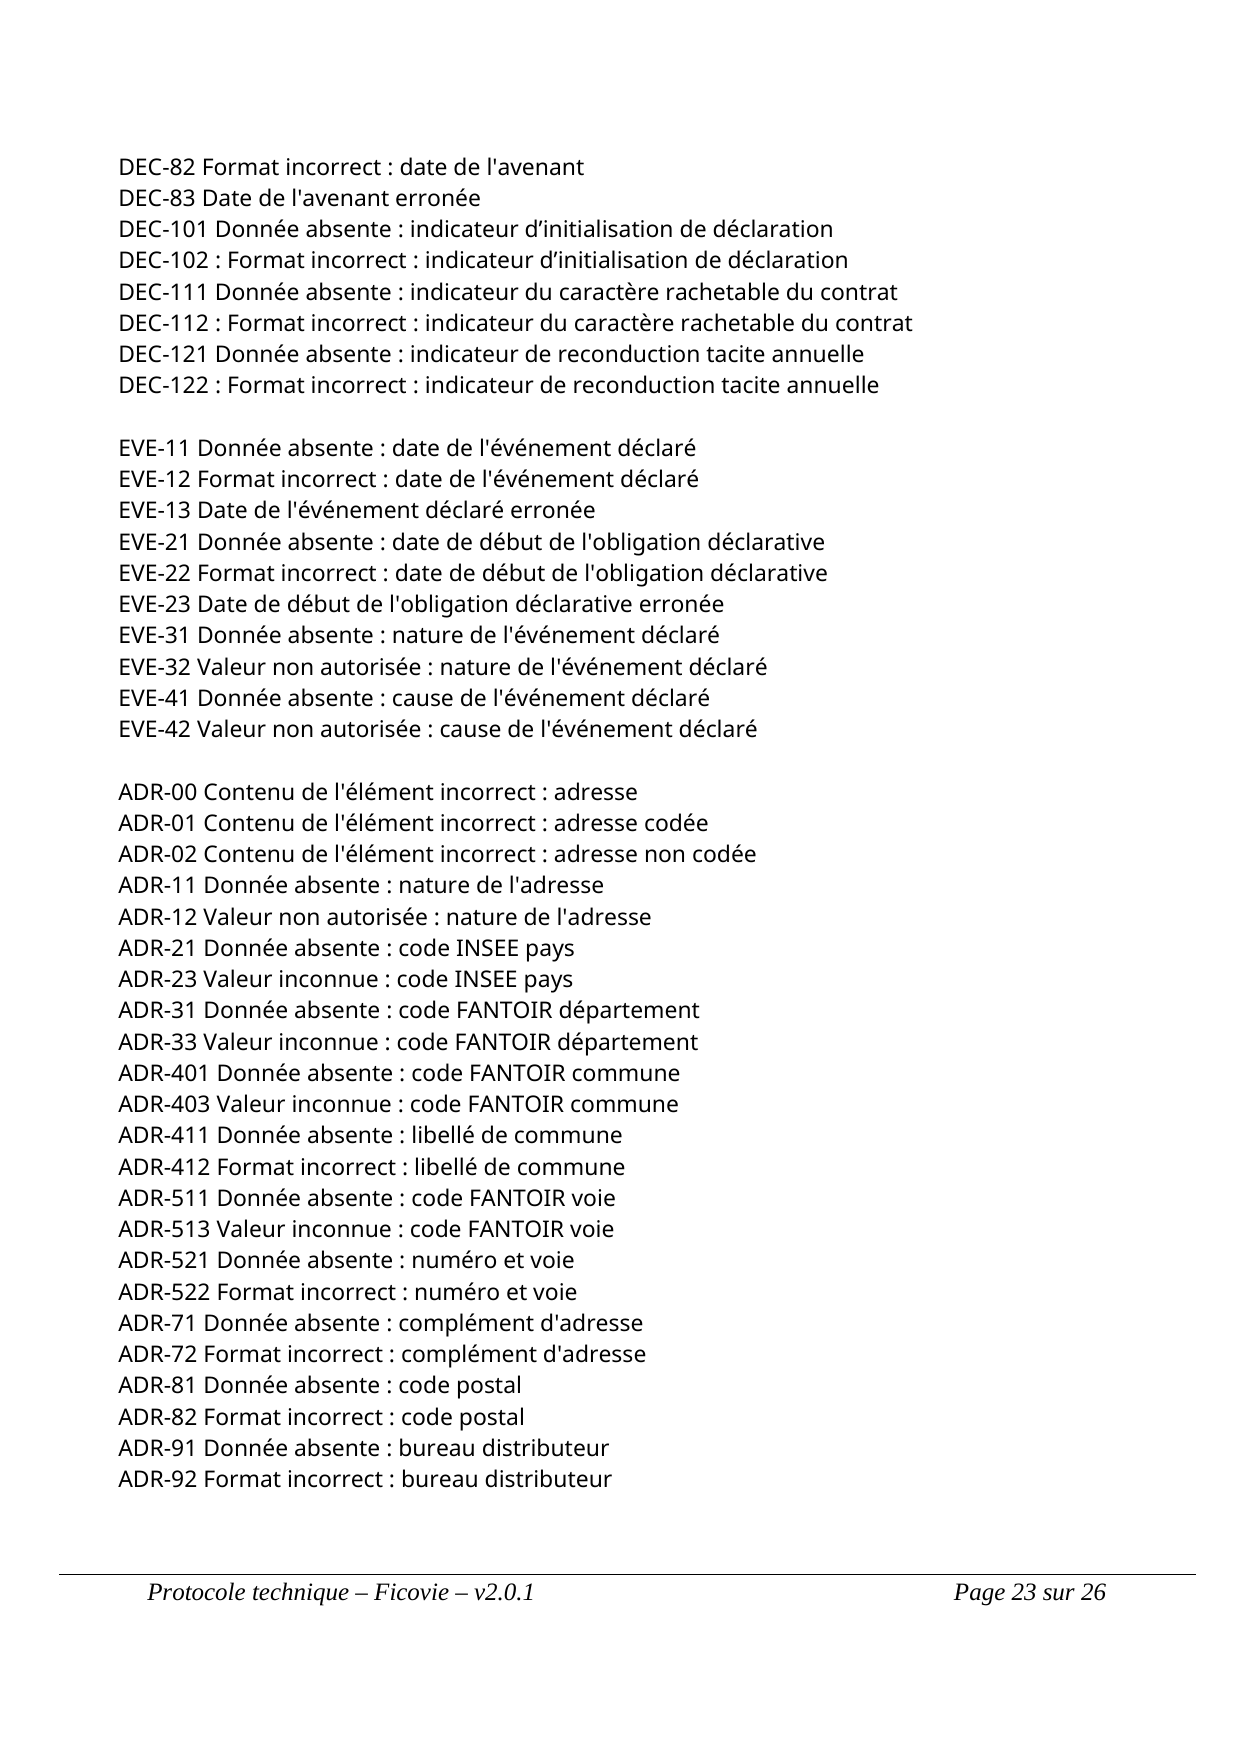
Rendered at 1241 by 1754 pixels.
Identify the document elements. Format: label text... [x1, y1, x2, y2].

text ADR-82 Format incorrect : code postal [118, 1401, 1196, 1432]
text EVE-11 Donnée absente : date de l'événement déclaré [118, 432, 1196, 463]
text DEC-102 : Format incorrect : indicateur d’initialisation de déclaration [118, 244, 1196, 276]
text ADR-513 Valeur inconnue : code FANTOIR voie [118, 1213, 1196, 1244]
text DEC-82 Format incorrect : date de l'avenant [118, 151, 1196, 182]
text ADR-92 Format incorrect : bureau distributeur [118, 1463, 1196, 1494]
text EVE-22 Format incorrect : date de début de l'obligation déclarative [118, 557, 1196, 588]
text ADR-23 Valeur inconnue : code INSEE pays [118, 963, 1196, 994]
text DEC-111 Donnée absente : indicateur du caractère rachetable du contrat [118, 276, 1196, 307]
text ADR-91 Donnée absente : bureau distributeur [118, 1432, 1196, 1463]
text DEC-112 : Format incorrect : indicateur du caractère rachetable du contrat [118, 307, 1196, 338]
text ADR-12 Valeur non autorisée : nature de l'adresse [118, 901, 1196, 932]
text ADR-403 Valeur inconnue : code FANTOIR commune [118, 1088, 1196, 1119]
text ADR-00 Contenu de l'élément incorrect : adresse [118, 776, 1196, 807]
text ADR-81 Donnée absente : code postal [118, 1369, 1196, 1401]
text EVE-42 Valeur non autorisée : cause de l'événement déclaré [118, 713, 1196, 744]
text DEC-83 Date de l'avenant erronée [118, 182, 1196, 213]
text EVE-12 Format incorrect : date de l'événement déclaré [118, 463, 1196, 494]
text ADR-02 Contenu de l'élément incorrect : adresse non codée [118, 838, 1196, 869]
text ADR-31 Donnée absente : code FANTOIR département [118, 994, 1196, 1026]
text ADR-401 Donnée absente : code FANTOIR commune [118, 1057, 1196, 1088]
text EVE-23 Date de début de l'obligation déclarative erronée [118, 588, 1196, 619]
text ADR-522 Format incorrect : numéro et voie [118, 1276, 1196, 1307]
text ADR-72 Format incorrect : complément d'adresse [118, 1338, 1196, 1369]
text ADR-33 Valeur inconnue : code FANTOIR département [118, 1026, 1196, 1057]
text DEC-122 : Format incorrect : indicateur de reconduction tacite annuelle [118, 369, 1196, 401]
text ADR-412 Format incorrect : libellé de commune [118, 1151, 1196, 1182]
text ADR-511 Donnée absente : code FANTOIR voie [118, 1182, 1196, 1213]
text EVE-31 Donnée absente : nature de l'événement déclaré [118, 619, 1196, 651]
text EVE-21 Donnée absente : date de début de l'obligation déclarative [118, 526, 1196, 557]
text ADR-411 Donnée absente : libellé de commune [118, 1119, 1196, 1151]
text ADR-521 Donnée absente : numéro et voie [118, 1244, 1196, 1276]
text EVE-41 Donnée absente : cause de l'événement déclaré [118, 682, 1196, 713]
text DEC-121 Donnée absente : indicateur de reconduction tacite annuelle [118, 338, 1196, 369]
text ADR-11 Donnée absente : nature de l'adresse [118, 869, 1196, 901]
text ADR-21 Donnée absente : code INSEE pays [118, 932, 1196, 963]
text ADR-71 Donnée absente : complément d'adresse [118, 1307, 1196, 1338]
text ADR-01 Contenu de l'élément incorrect : adresse codée [118, 807, 1196, 838]
text EVE-32 Valeur non autorisée : nature de l'événement déclaré [118, 651, 1196, 682]
text EVE-13 Date de l'événement déclaré erronée [118, 494, 1196, 526]
text DEC-101 Donnée absente : indicateur d’initialisation de déclaration [118, 213, 1196, 244]
